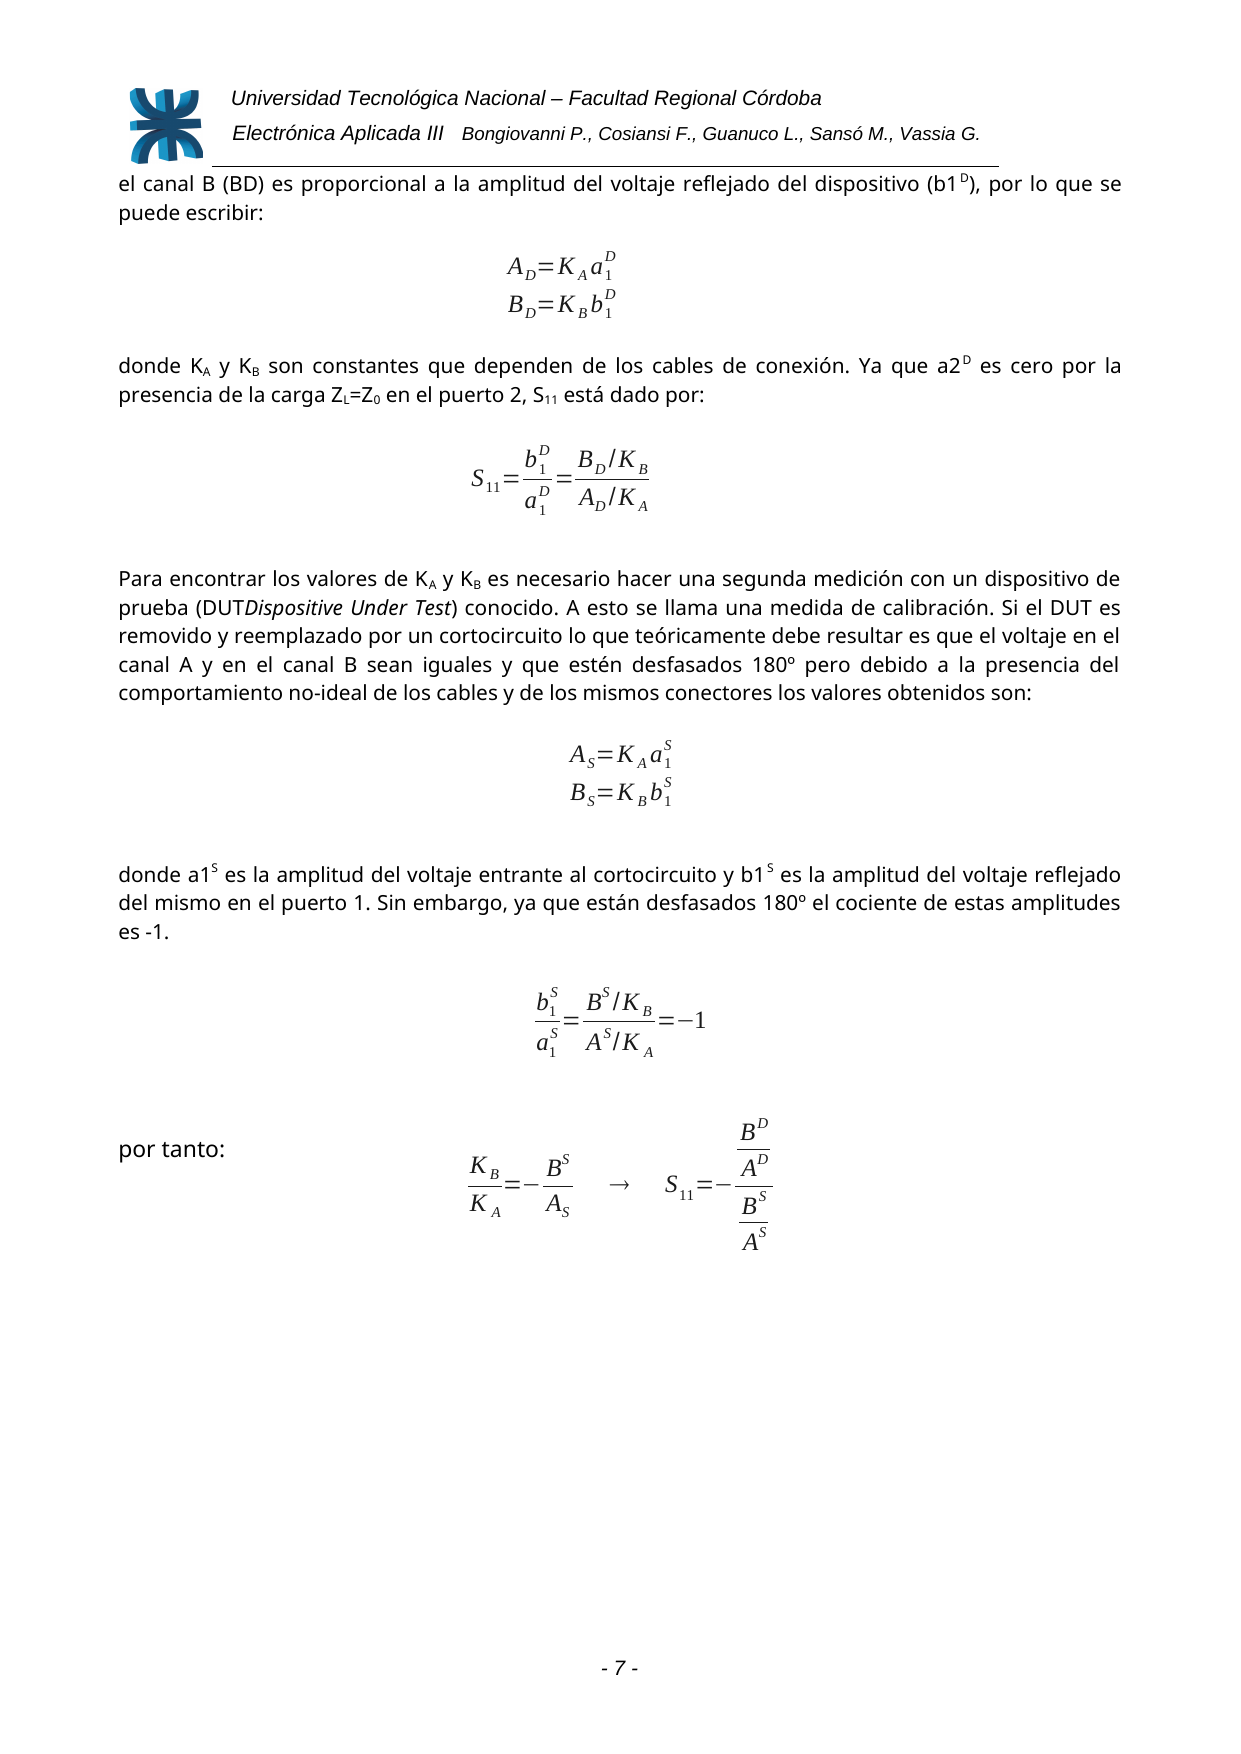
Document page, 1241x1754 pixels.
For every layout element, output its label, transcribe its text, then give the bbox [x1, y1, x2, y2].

picture [129, 88, 203, 164]
text por tanto: [118, 1133, 1122, 1164]
text Para encontrar los valores de KA y KB es necesario hacer una segunda medición con un dispositivo de prueba (DUTDispositive Under Test) conocido. A esto se llama una medida de calibración. Si el DUT es removido y reemplazado por un cortocircuito lo que teóricamente debe resultar es que el voltaje en el canal A y en el canal B sean iguales y que estén desfasados 180º pero debido a la presencia del comportamiento no-ideal de los cables y de los mismos conectores los valores obtenidos son: [118, 564, 1122, 707]
text donde a1S es la amplitud del voltaje entrante al cortocircuito y b1S es la amplitud del voltaje reflejado del mismo en el puerto 1. Sin embargo, ya que están desfasados 180º el cociente de estas amplitudes es -1. [118, 860, 1122, 945]
text el canal B (BD) es proporcional a la amplitud del voltaje reflejado del dispositivo (b1D), por lo que se puede escribir: [118, 169, 1122, 226]
text donde KA y KB son constantes que dependen de los cables de conexión. Ya que a2D es cero por la presencia de la carga ZL=Z0 en el puerto 2, S11 está dado por: [118, 351, 1122, 408]
